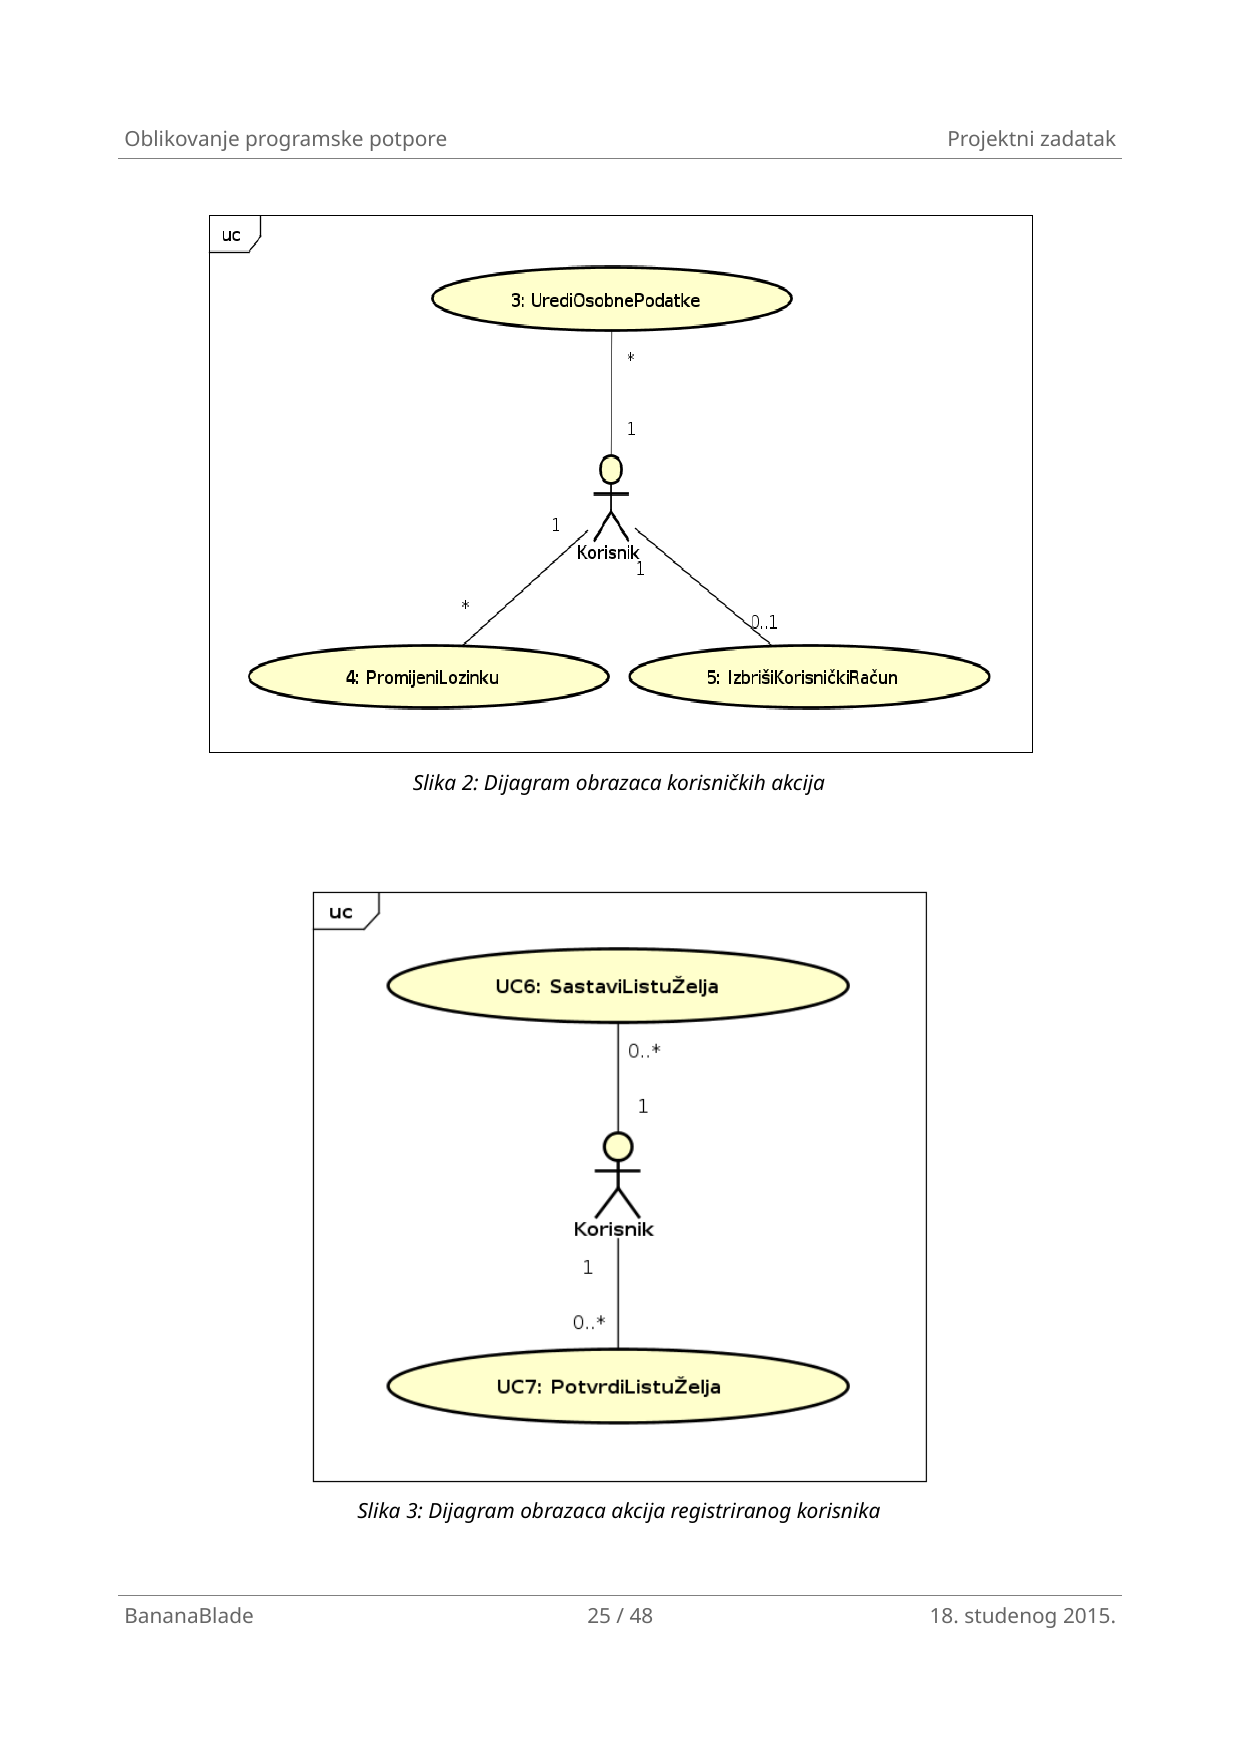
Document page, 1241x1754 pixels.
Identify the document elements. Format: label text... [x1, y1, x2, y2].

picture [197, 200, 1043, 769]
text Slika 2: Dijagram obrazaca korisničkih akcija [118, 201, 1122, 797]
picture [298, 877, 942, 1496]
text Slika 3: Dijagram obrazaca akcija registriranog korisnika [298, 1496, 942, 1524]
